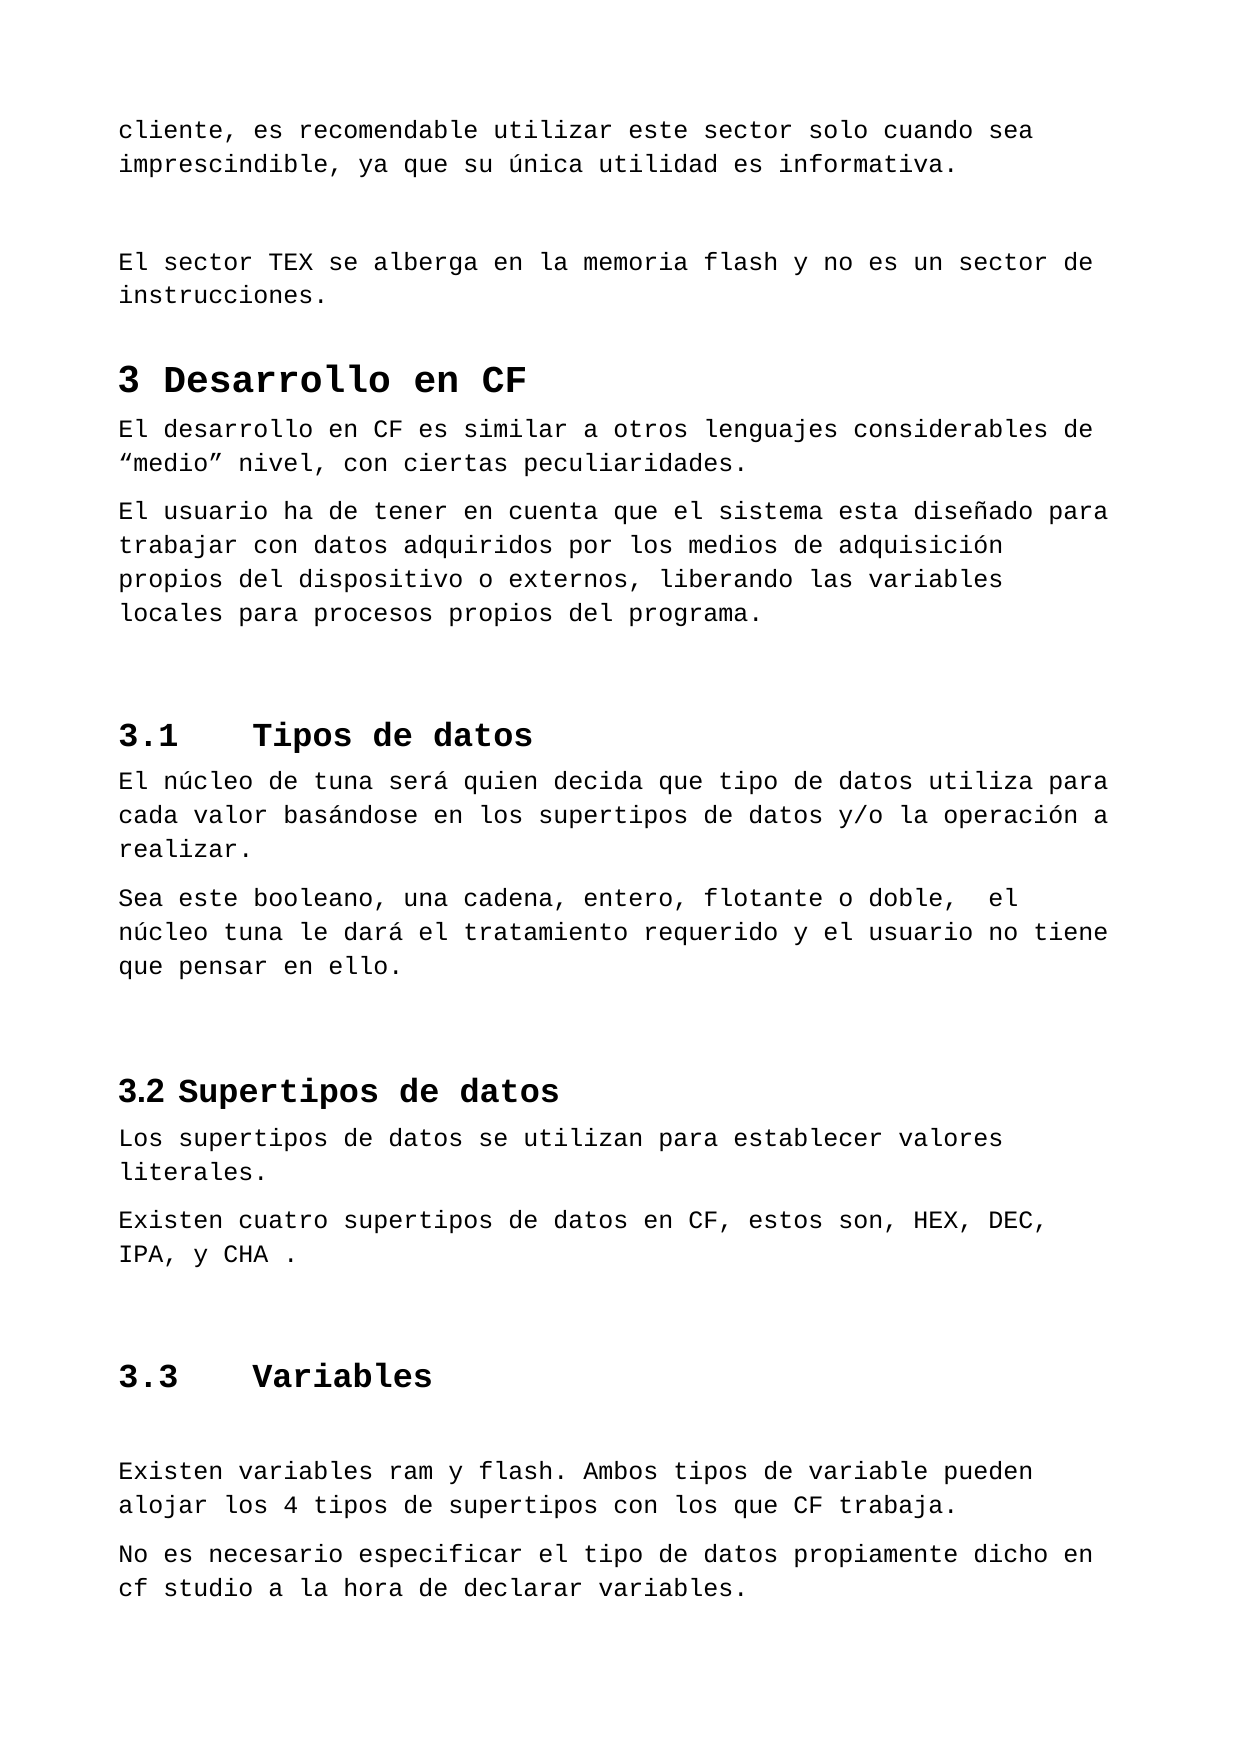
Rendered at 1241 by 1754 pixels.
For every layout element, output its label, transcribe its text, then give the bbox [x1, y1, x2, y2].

subtitle Desarrollo en CF [118, 357, 1122, 404]
text Los supertipos de datos se utilizan para establecer valores literales. [118, 1125, 1122, 1188]
text Existen cuatro supertipos de datos en CF, estos son, HEX, DEC, IPA, y CHA . [118, 1208, 1122, 1270]
subtitle Supertipos de datos [118, 1071, 1122, 1113]
text El núcleo de tuna será quien decida que tipo de datos utiliza para cada valor basándose en los supertipos de datos y/o la operación a realizar. [118, 769, 1122, 865]
text Sea este booleano, una cadena, entero, flotante o doble, el núcleo tuna le dará el tratamiento requerido y el usuario no tiene que pensar en ello. [118, 885, 1122, 982]
text No es necesario especificar el tipo de datos propiamente dicho en cf studio a la hora de declarar variables. [118, 1541, 1122, 1604]
text El desarrollo en CF es similar a otros lenguajes considerables de “medio” nivel, con ciertas peculiaridades. [118, 416, 1122, 478]
subtitle Variables [118, 1360, 1122, 1398]
text El usuario ha de tener en cuenta que el sistema esta diseñado para trabajar con datos adquiridos por los medios de adquisición propios del dispositivo o externos, liberando las variables locales para procesos propios del programa. [118, 499, 1122, 629]
text cliente, es recomendable utilizar este sector solo cuando sea imprescindible, ya que su única utilidad es informativa. [118, 118, 1122, 180]
text El sector TEX se alberga en la memoria flash y no es un sector de instrucciones. [118, 249, 1122, 311]
subtitle Tipos de datos [118, 718, 1122, 756]
text Existen variables ram y flash. Ambos tipos de variable pueden alojar los 4 tipos de supertipos con los que CF trabaja. [118, 1459, 1122, 1521]
